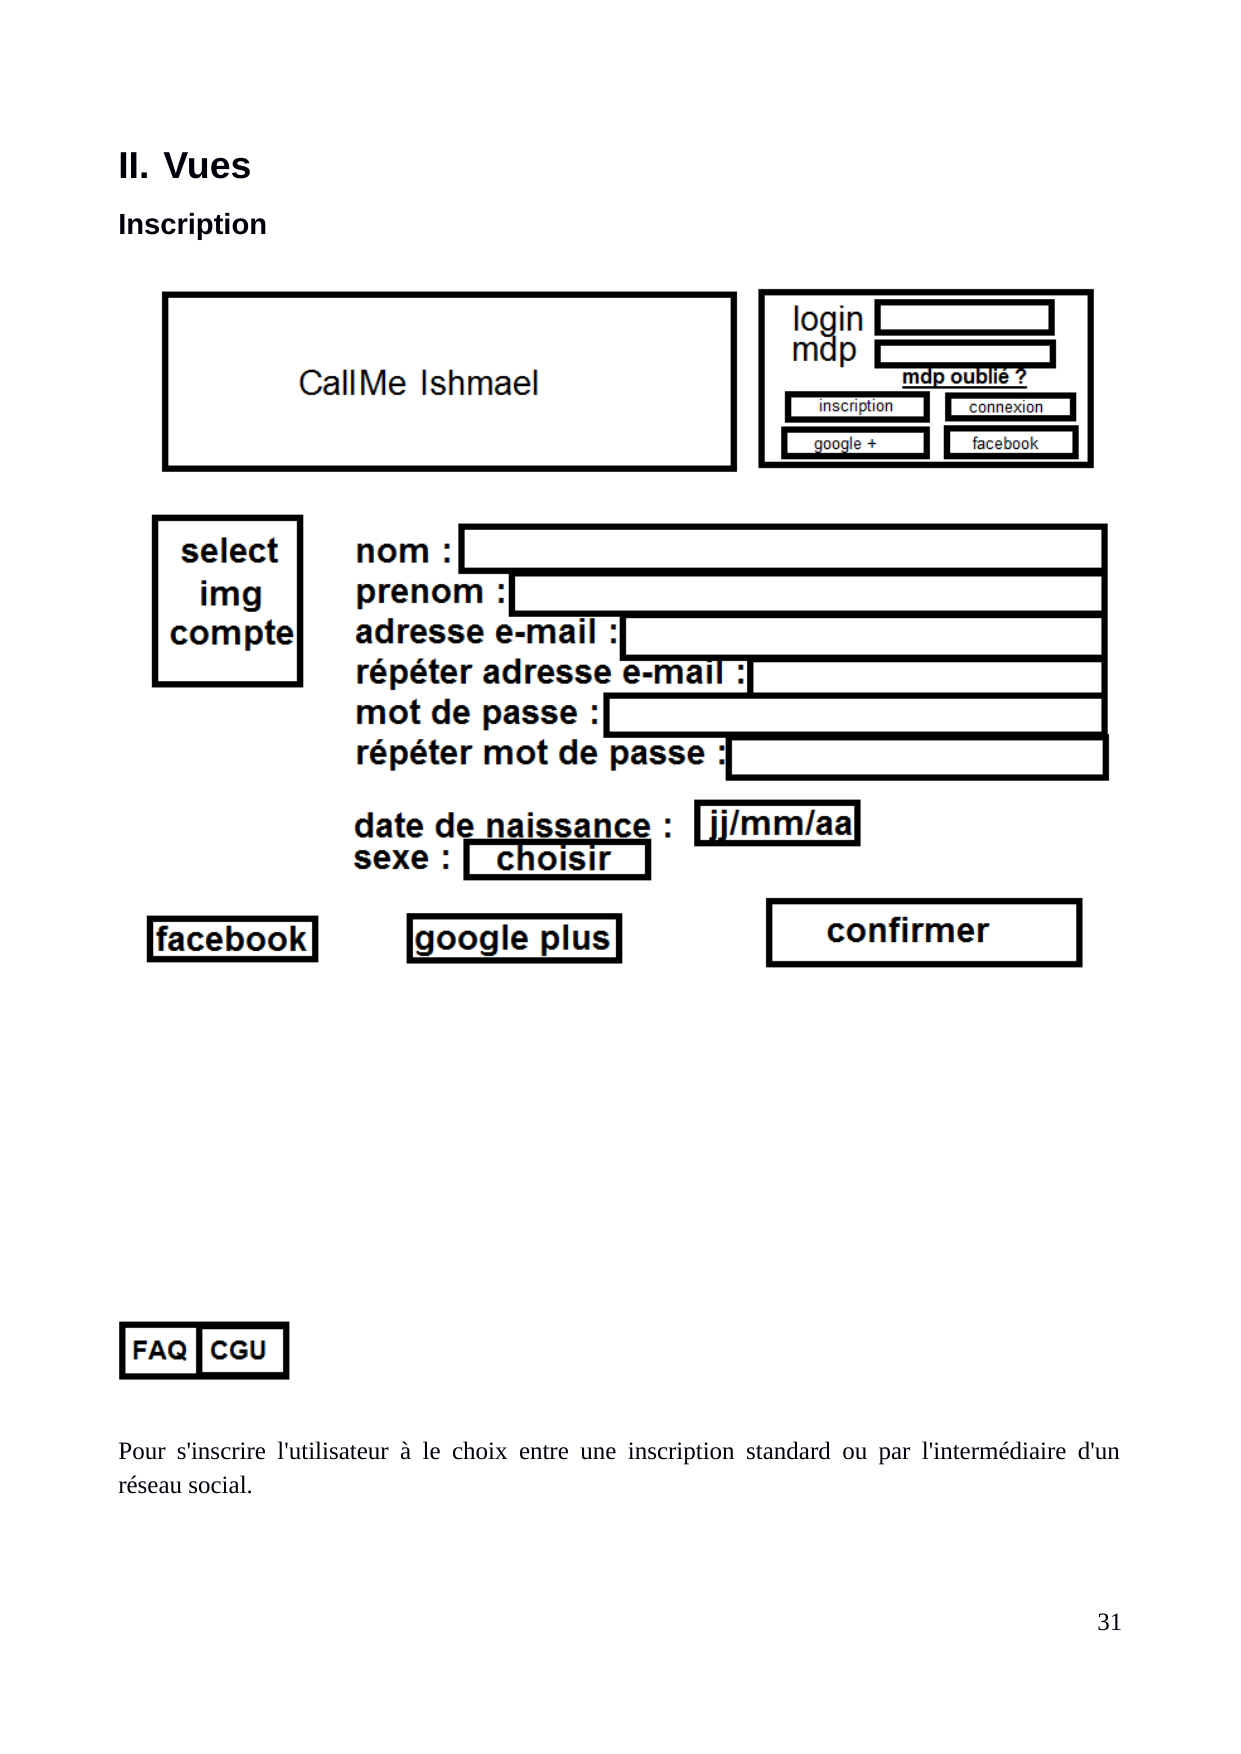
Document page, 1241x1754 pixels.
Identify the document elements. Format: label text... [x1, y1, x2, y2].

picture [118, 270, 1123, 1381]
subtitle Inscription [118, 207, 1122, 240]
text Pour s'inscrire l'utilisateur à le choix entre une inscription standard ou par l'intermédiaire d'un réseau social. [118, 1436, 1122, 1499]
subtitle Vues [118, 143, 1122, 186]
